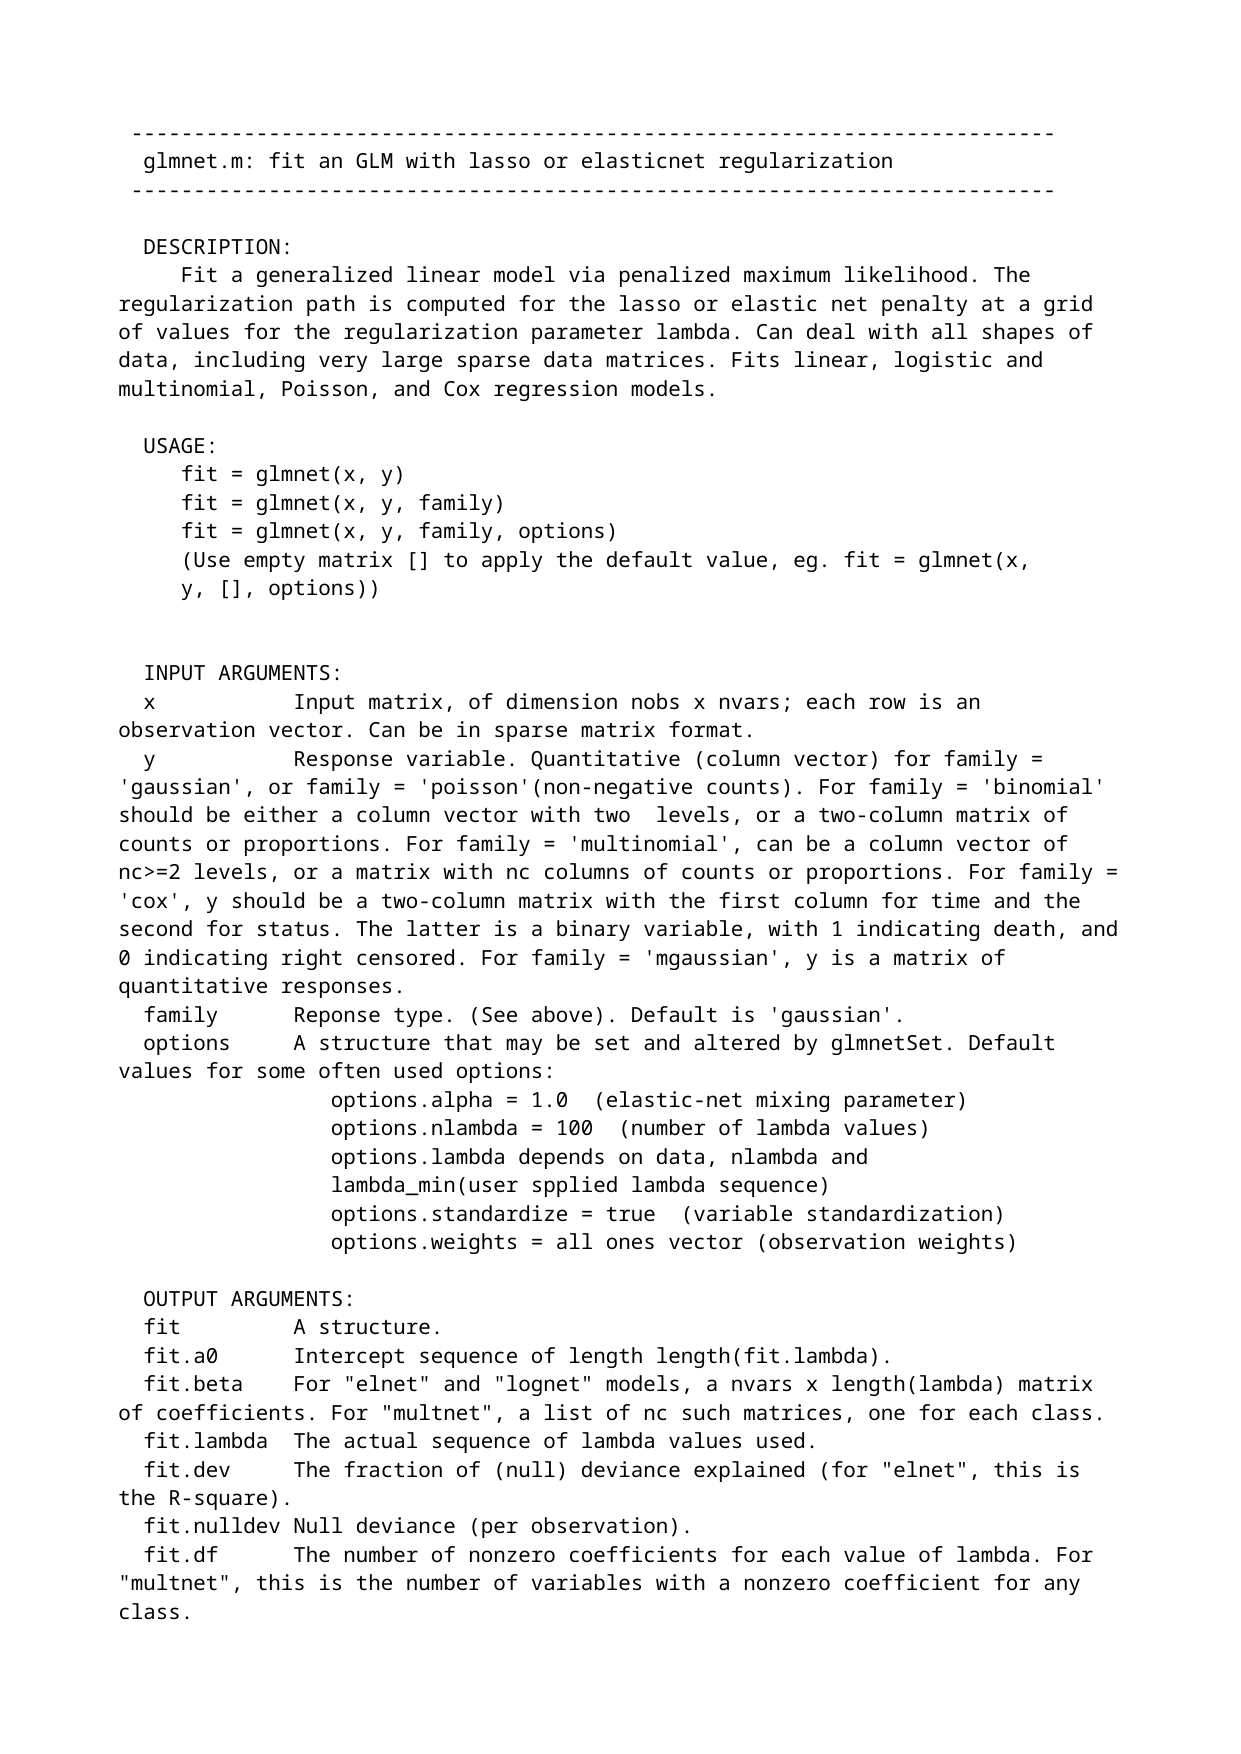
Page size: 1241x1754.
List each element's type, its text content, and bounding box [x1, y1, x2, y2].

text -------------------------------------------------------------------------- glmnet.m: fit an GLM with lasso or elasticnet regularization -------------------------------------------------------------------------- DESCRIPTION: Fit a generalized linear model via penalized maximum likelihood. The regularization path is computed for the lasso or elastic net penalty at a grid of values for the regularization parameter lambda. Can deal with all shapes of data, including very large sparse data matrices. Fits linear, logistic and multinomial, Poisson, and Cox regression models. USAGE: fit = glmnet(x, y) fit = glmnet(x, y, family) fit = glmnet(x, y, family, options) (Use empty matrix [] to apply the default value, eg. fit = glmnet(x, y, [], options)) INPUT ARGUMENTS: x Input matrix, of dimension nobs x nvars; each row is an observation vector. Can be in sparse matrix format. y Response variable. Quantitative (column vector) for family = 'gaussian', or family = 'poisson'(non-negative counts). For family = 'binomial' should be either a column vector with two levels, or a two-column matrix of counts or proportions. For family = 'multinomial', can be a column vector of nc>=2 levels, or a matrix with nc columns of counts or proportions. For family = 'cox', y should be a two-column matrix with the first column for time and the second for status. The latter is a binary variable, with 1 indicating death, and 0 indicating right censored. For family = 'mgaussian', y is a matrix of quantitative responses. family Reponse type. (See above). Default is 'gaussian'. options A structure that may be set and altered by glmnetSet. Default values for some often used options: options.alpha = 1.0 (elastic-net mixing parameter) options.nlambda = 100 (number of lambda values) options.lambda depends on data, nlambda and lambda_min(user spplied lambda sequence) options.standardize = true (variable standardization) options.weights = all ones vector (observation weights) OUTPUT ARGUMENTS: fit A structure. fit.a0 Intercept sequence of length length(fit.lambda). fit.beta For "elnet" and "lognet" models, a nvars x length(lambda) matrix of coefficients. For "multnet", a list of nc such matrices, one for each class. fit.lambda The actual sequence of lambda values used. fit.dev The fraction of (null) deviance explained (for "elnet", this is the R-square). fit.nulldev Null deviance (per observation). fit.df The number of nonzero coefficients for each value of lambda. For "multnet", this is the number of variables with a nonzero coefficient for any class. [118, 118, 1122, 1625]
